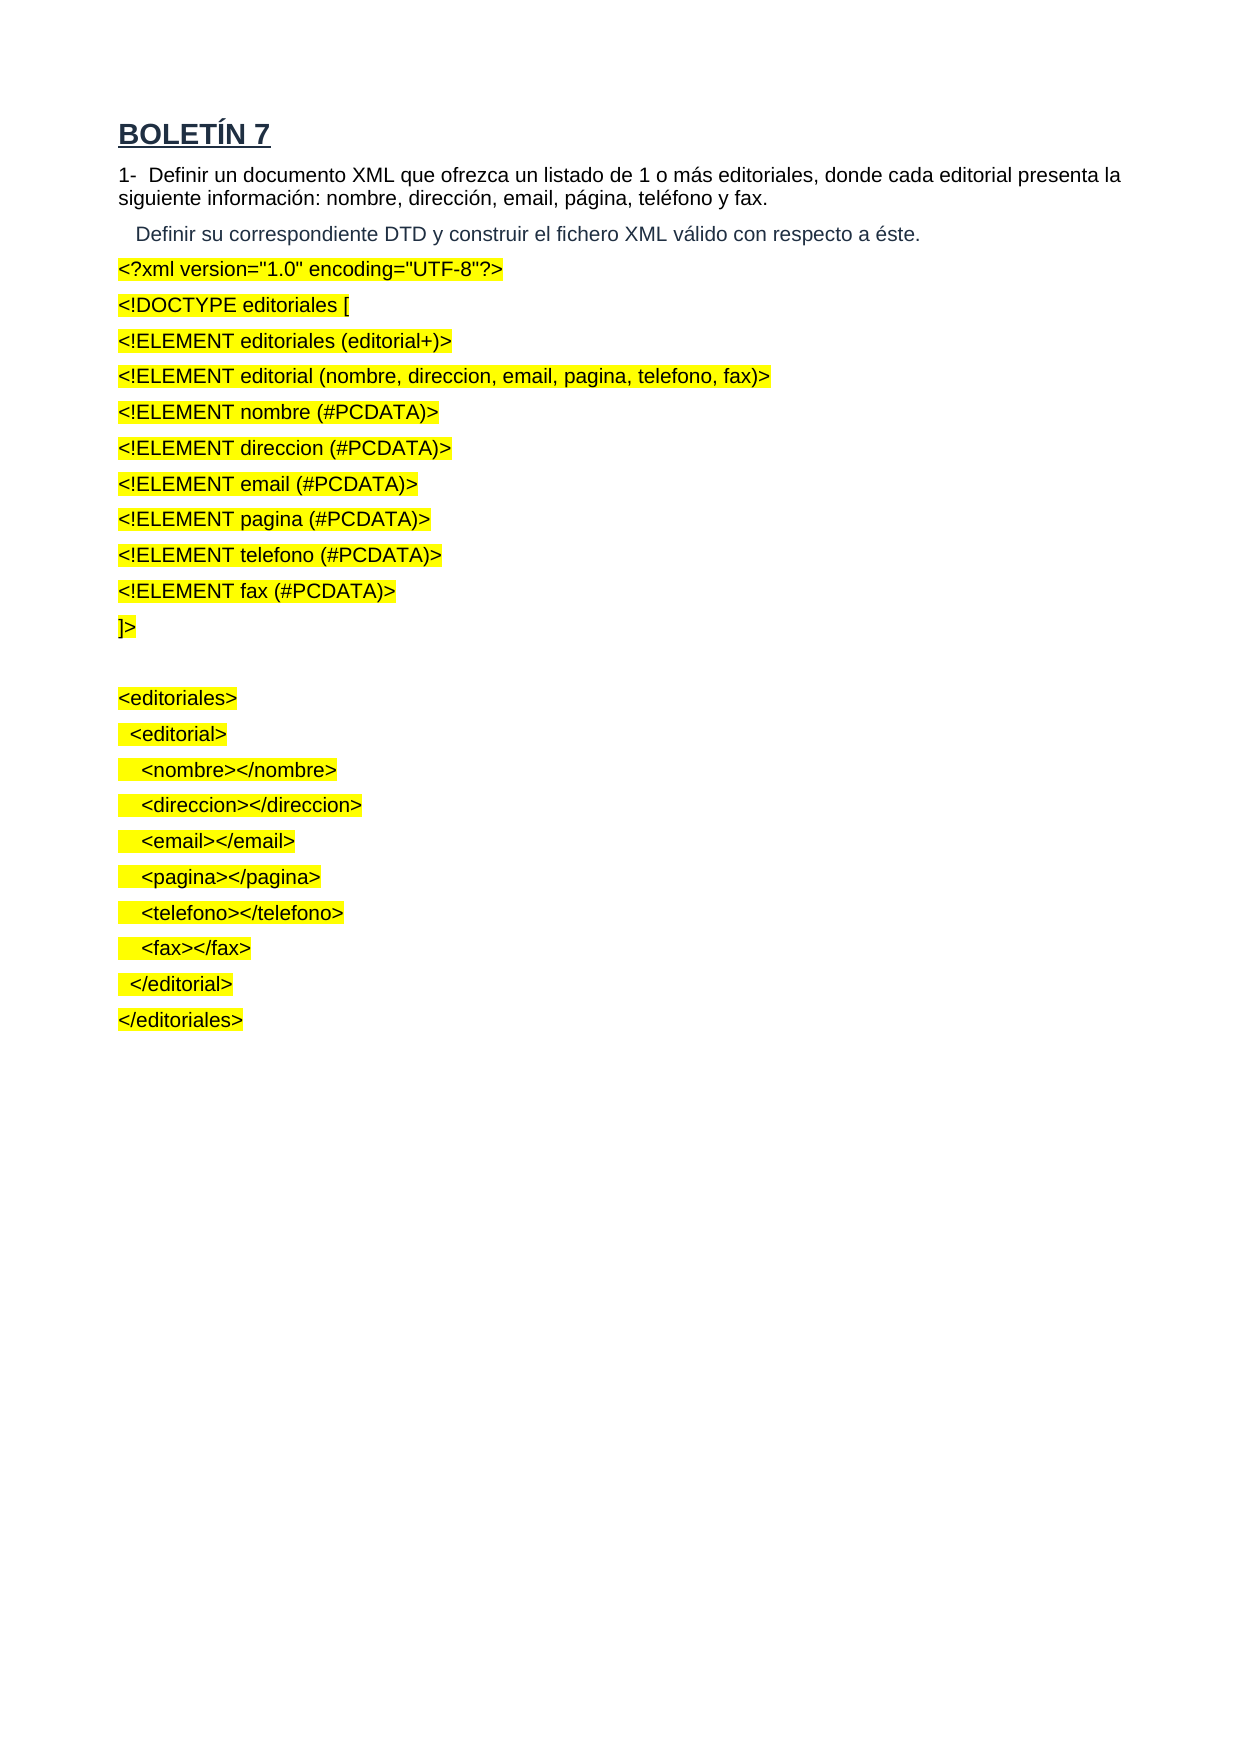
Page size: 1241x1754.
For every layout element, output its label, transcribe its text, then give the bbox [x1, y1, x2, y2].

text <!DOCTYPE editoriales [ [118, 294, 1122, 317]
text </editorial> [118, 972, 1122, 996]
text <?xml version="1.0" encoding="UTF-8"?> [118, 258, 1122, 281]
text <editoriales> [118, 687, 1122, 710]
text <!ELEMENT telefono (#PCDATA)> [118, 544, 1122, 567]
text <nombre></nombre> [118, 758, 1122, 781]
text <!ELEMENT direccion (#PCDATA)> [118, 437, 1122, 460]
text <direccion></direccion> [118, 794, 1122, 817]
text <telefono></telefono> [118, 901, 1122, 924]
text <!ELEMENT fax (#PCDATA)> [118, 579, 1122, 603]
text <!ELEMENT email (#PCDATA)> [118, 472, 1122, 496]
text <email></email> [118, 829, 1122, 853]
text ]> [118, 615, 1122, 638]
text <pagina></pagina> [118, 865, 1122, 888]
text Definir su correspondiente DTD y construir el fichero XML válido con respecto a éste. [118, 222, 1122, 245]
text </editoriales> [118, 1008, 1122, 1031]
text <!ELEMENT editoriales (editorial+)> [118, 329, 1122, 353]
text <fax></fax> [118, 937, 1122, 960]
text <editorial> [118, 722, 1122, 746]
text 1- Definir un documento XML que ofrezca un listado de 1 o más editoriales, donde cada editorial presenta la siguiente información: nombre, dirección, email, página, teléfono y fax. [118, 163, 1122, 210]
text <!ELEMENT editorial (nombre, direccion, email, pagina, telefono, fax)> [118, 365, 1122, 388]
text <!ELEMENT pagina (#PCDATA)> [118, 508, 1122, 531]
text <!ELEMENT nombre (#PCDATA)> [118, 401, 1122, 424]
text BOLETÍN 7 [118, 118, 1122, 151]
